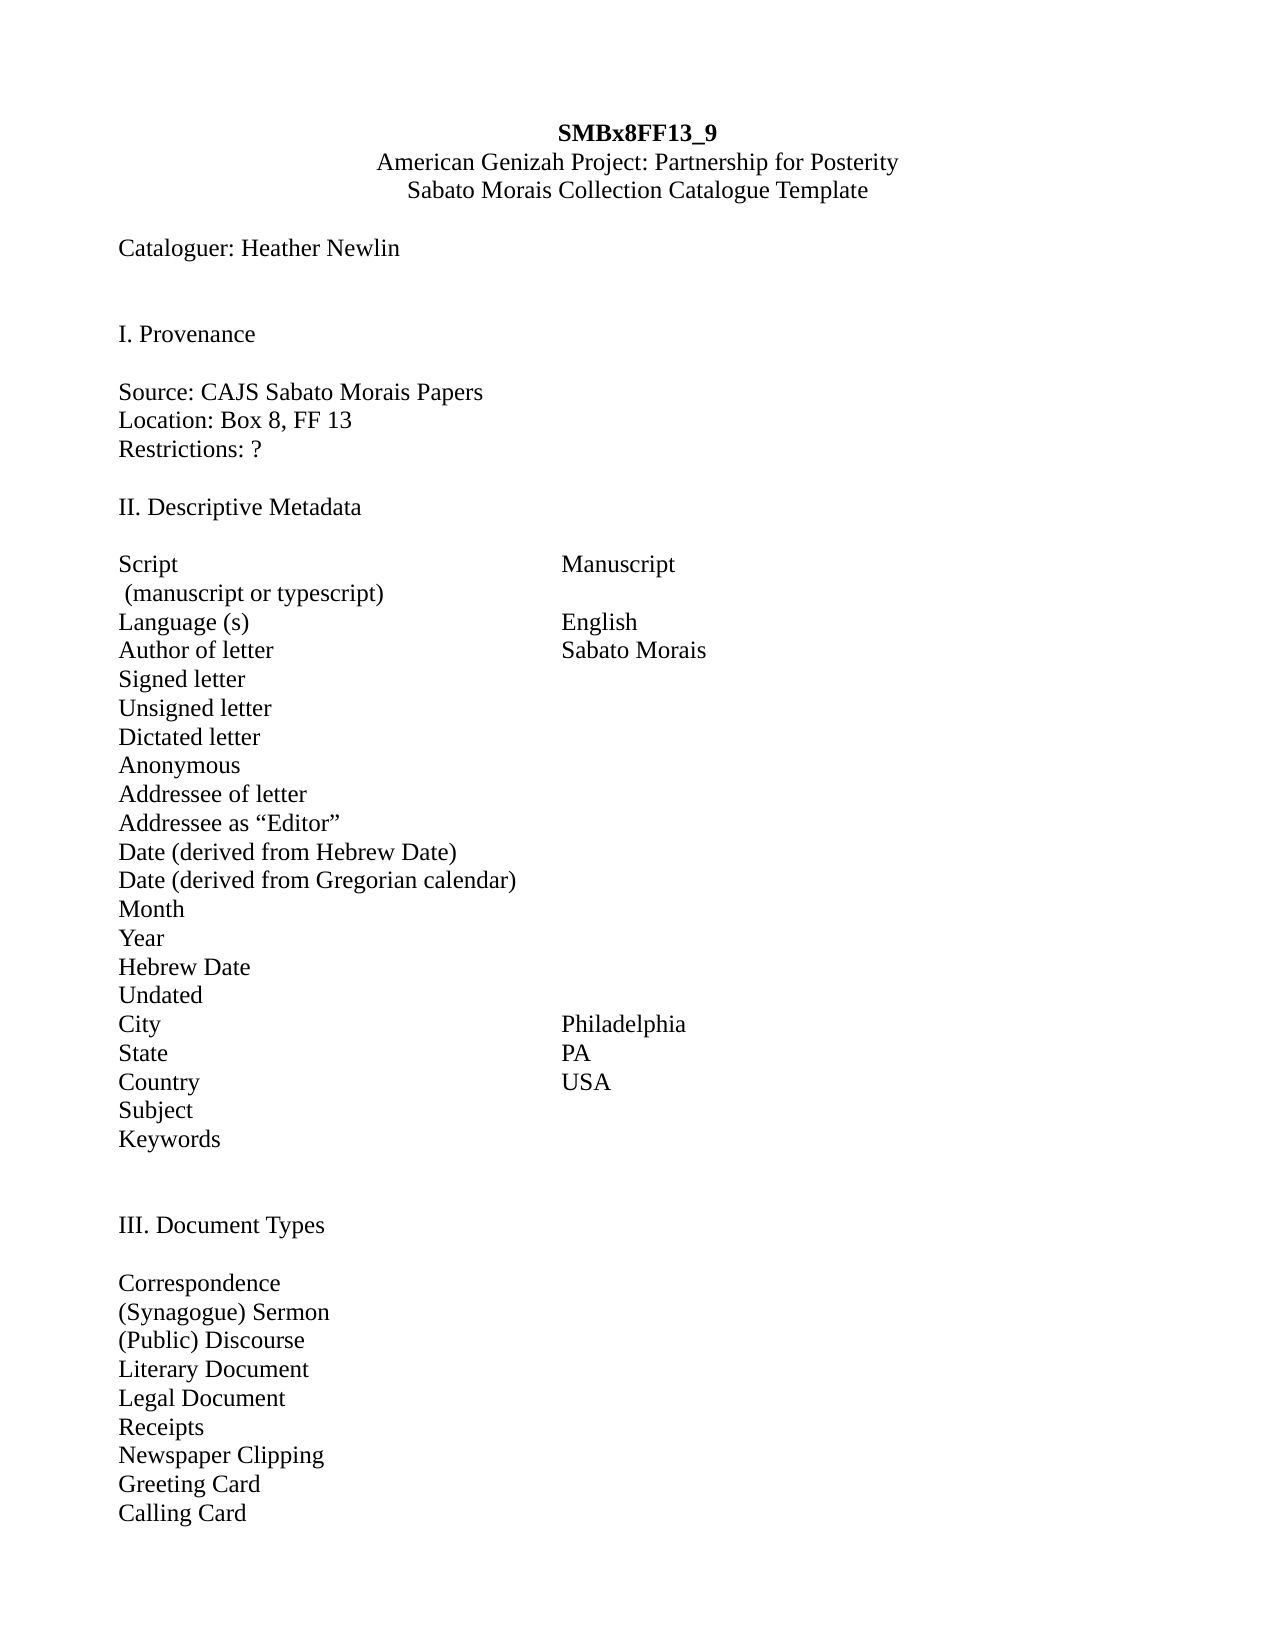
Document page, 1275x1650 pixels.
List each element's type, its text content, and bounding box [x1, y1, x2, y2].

text Receipts [118, 1412, 1157, 1441]
text Date (derived from Hebrew Date) [118, 837, 1157, 866]
text Literary Document [118, 1354, 1157, 1383]
text Source: CAJS Sabato Morais Papers [118, 377, 1157, 406]
text Subject [118, 1096, 1157, 1124]
text Unsigned letter [118, 693, 1157, 722]
text Language (s) English [118, 607, 1157, 636]
text Author of letter Sabato Morais [118, 636, 1157, 664]
text (Public) Discourse [118, 1326, 1157, 1354]
text Country USA [118, 1067, 1157, 1096]
text SMBx8FF13_9 [118, 118, 1157, 147]
text Month [118, 894, 1157, 923]
text Dictated letter [118, 722, 1157, 751]
text Correspondence [118, 1268, 1157, 1297]
text Script Manuscript [118, 549, 1157, 578]
text Date (derived from Gregorian calendar) [118, 866, 1157, 894]
text Hebrew Date [118, 952, 1157, 981]
text Restrictions: ? [118, 434, 1157, 463]
text Addressee of letter [118, 779, 1157, 808]
text I. Provenance [118, 319, 1157, 348]
text (Synagogue) Sermon [118, 1297, 1157, 1326]
text Keywords [118, 1124, 1157, 1153]
text (manuscript or typescript) [118, 578, 1157, 607]
text Signed letter [118, 664, 1157, 693]
text Undated [118, 981, 1157, 1009]
text Sabato Morais Collection Catalogue Template [118, 176, 1157, 204]
text Addressee as “Editor” [118, 808, 1157, 837]
text Calling Card [118, 1498, 1157, 1527]
text Newspaper Clipping [118, 1441, 1157, 1469]
text II. Descriptive Metadata [118, 492, 1157, 521]
text III. Document Types [118, 1211, 1157, 1239]
text Location: Box 8, FF 13 [118, 406, 1157, 434]
text Greeting Card [118, 1469, 1157, 1498]
text State PA [118, 1038, 1157, 1067]
text American Genizah Project: Partnership for Posterity [118, 147, 1157, 176]
text City Philadelphia [118, 1009, 1157, 1038]
text Anonymous [118, 751, 1157, 779]
text Year [118, 923, 1157, 952]
text Cataloguer: Heather Newlin [118, 233, 1157, 262]
text Legal Document [118, 1383, 1157, 1412]
